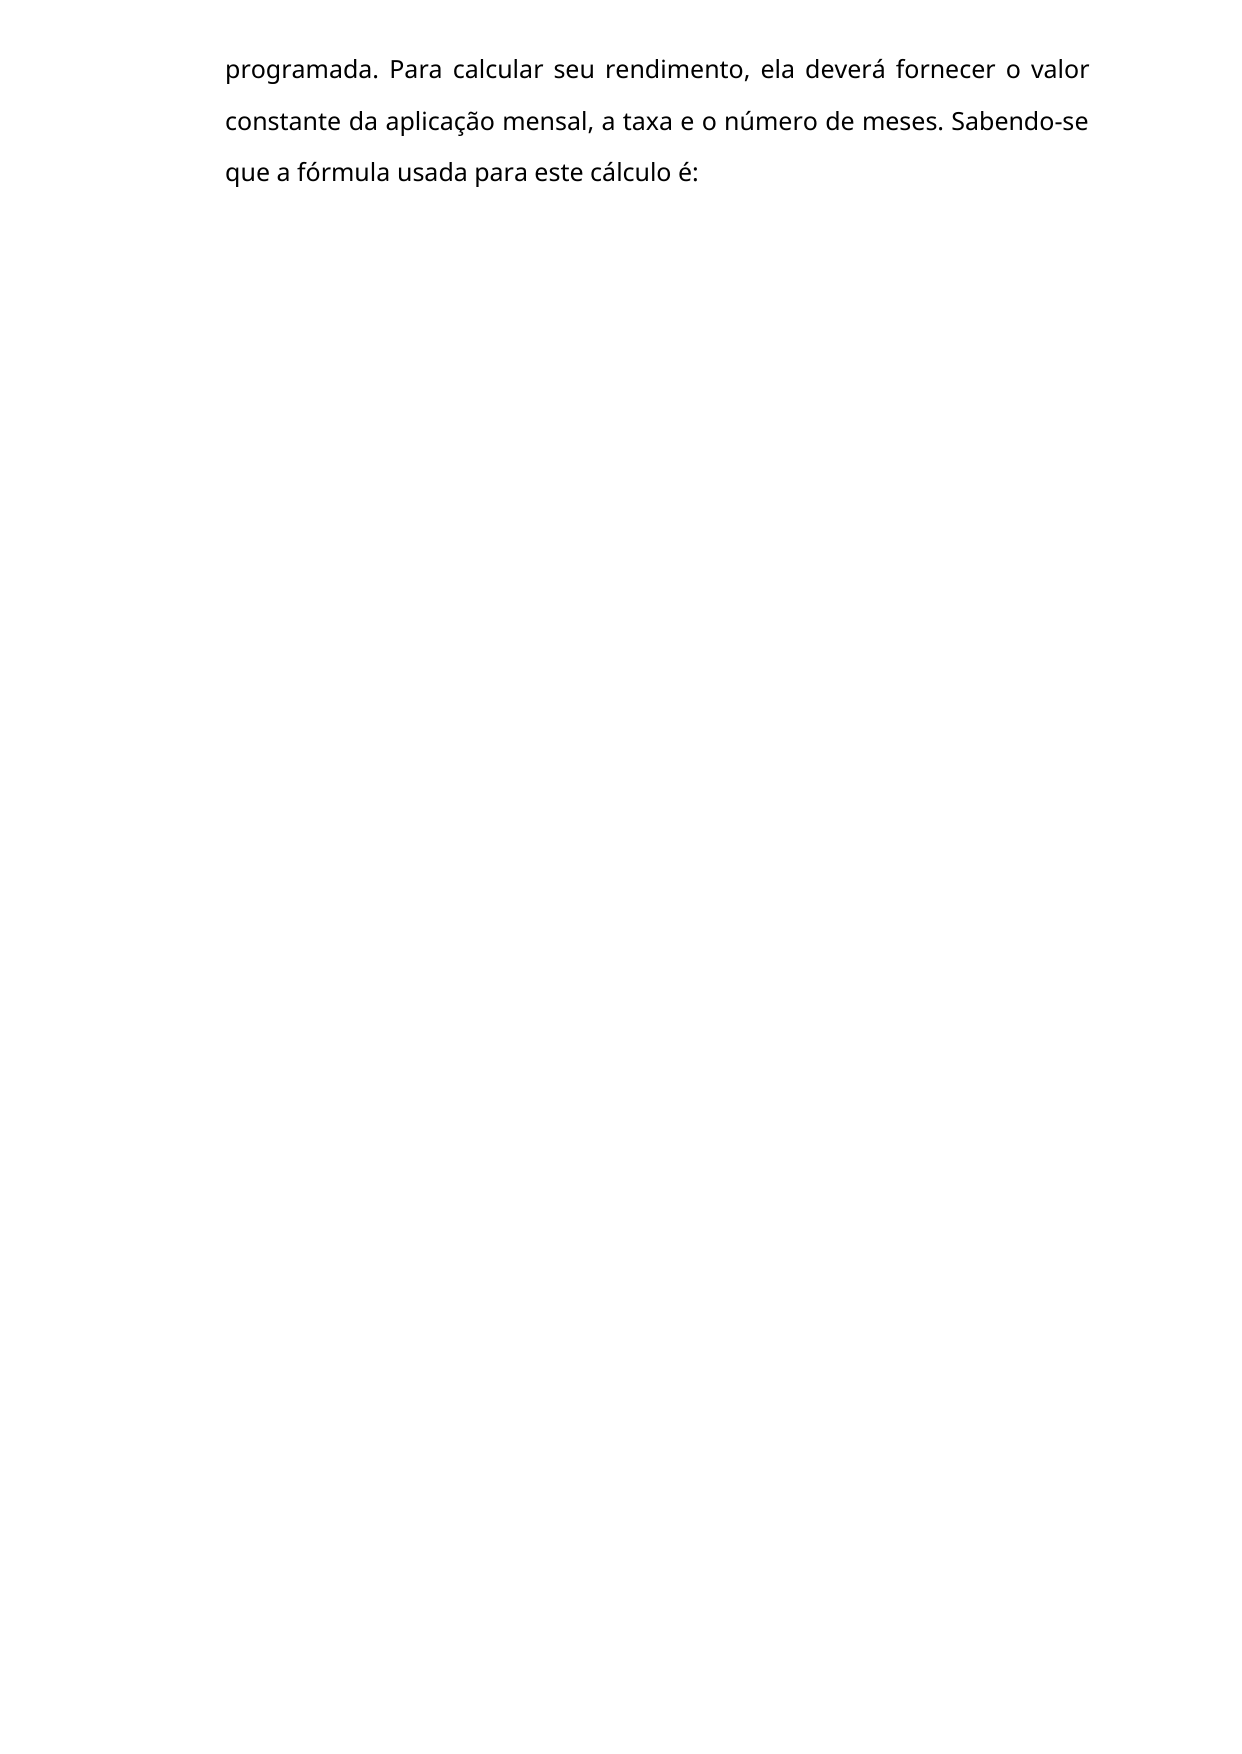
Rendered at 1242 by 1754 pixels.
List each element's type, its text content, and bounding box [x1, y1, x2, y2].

list programada. Para calcular seu rendimento, ela deverá fornecer o valor constante da aplicação mensal, a taxa e o número de meses. Sabendo-se que a fórmula usada para este cálculo é: [187, 52, 1090, 188]
